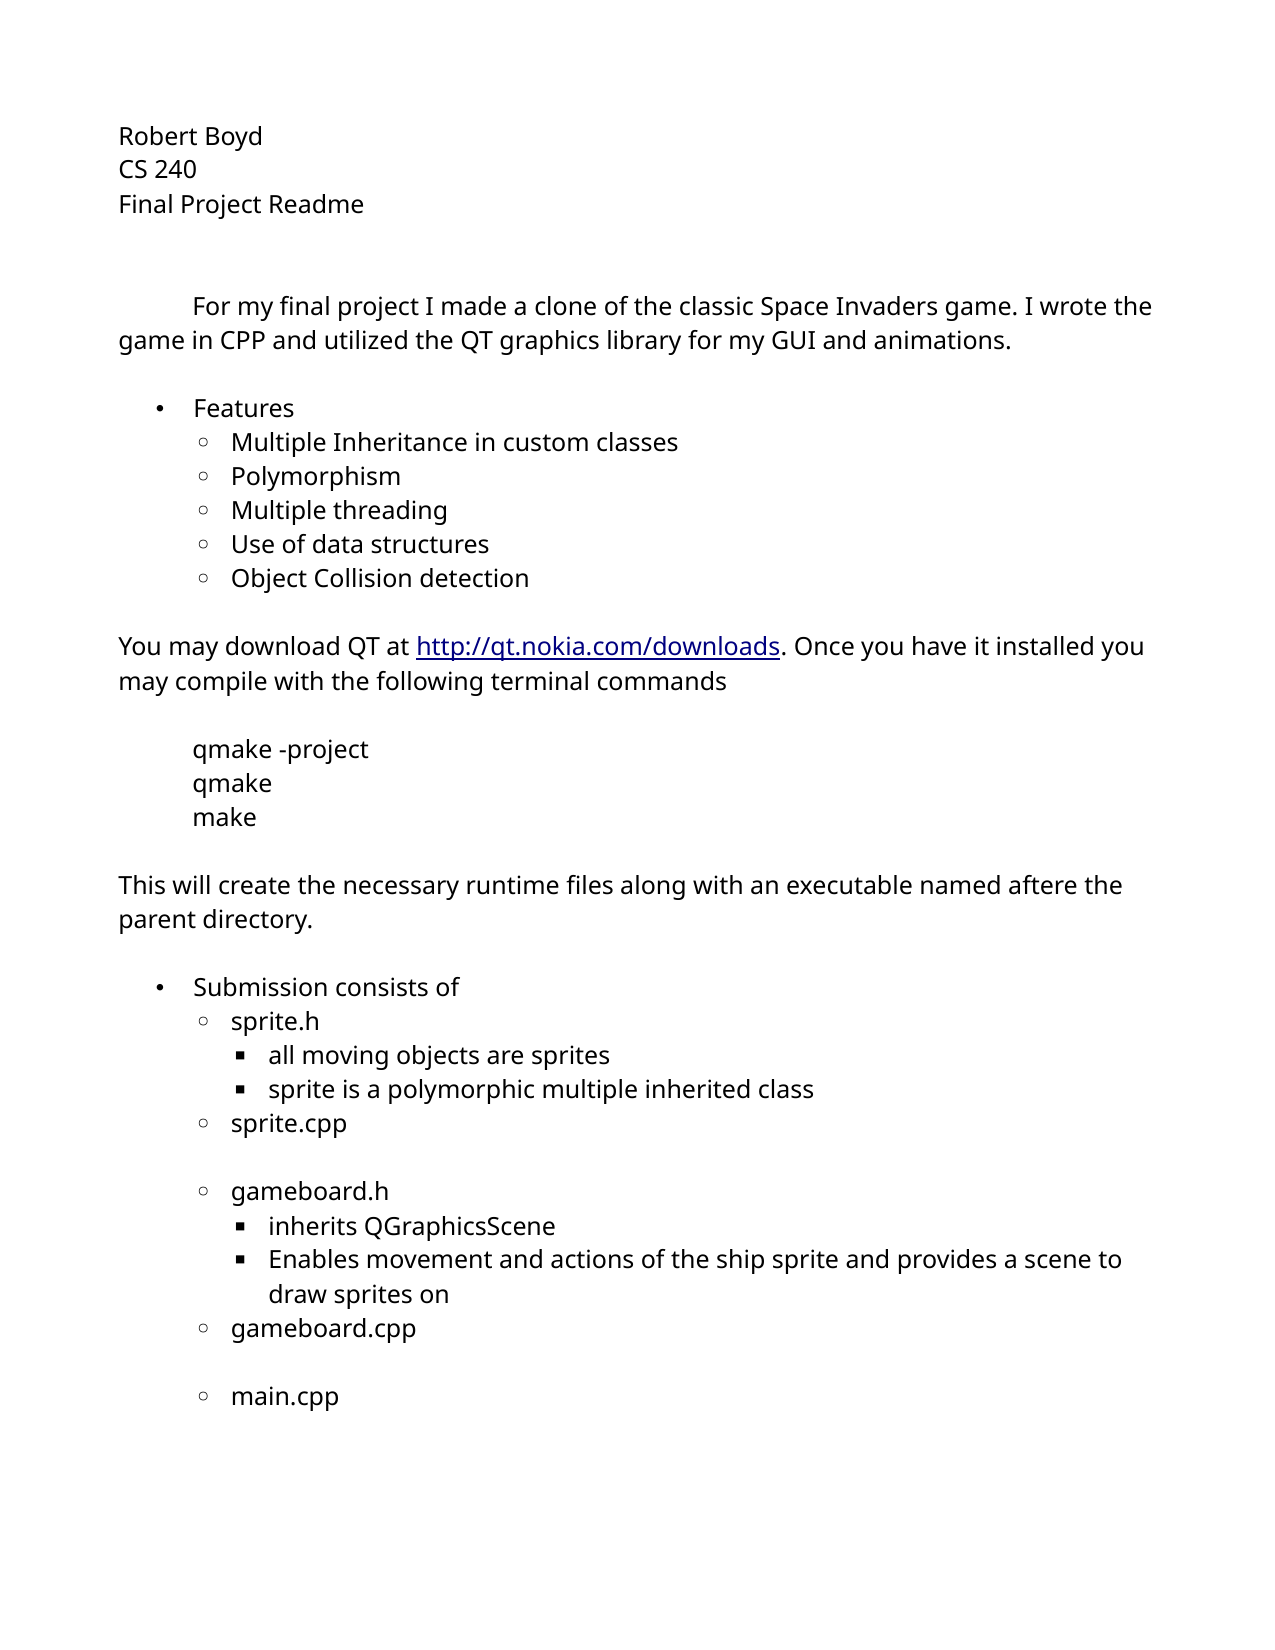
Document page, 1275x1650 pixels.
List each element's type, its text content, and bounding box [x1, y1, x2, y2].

list Features [156, 391, 1157, 425]
list Submission consists of [156, 970, 1157, 1004]
list sprite.cpp [193, 1106, 1157, 1140]
list gameboard.cpp [193, 1310, 1157, 1344]
list sprite.h [193, 1004, 1157, 1038]
list all moving objects are sprites [231, 1038, 1157, 1072]
text This will create the necessary runtime files along with an executable named aftere the parent directory. [118, 867, 1157, 936]
list Multiple Inheritance in custom classes [193, 425, 1157, 459]
list main.cpp [193, 1378, 1157, 1412]
list Object Collision detection [193, 561, 1157, 595]
list sprite is a polymorphic multiple inherited class [231, 1072, 1157, 1106]
list Multiple threading [193, 493, 1157, 527]
text Final Project Readme [118, 186, 1157, 220]
list Use of data structures [193, 527, 1157, 561]
text Robert Boyd [118, 118, 1157, 152]
list Polymorphism [193, 459, 1157, 493]
list inherits QGraphicsScene [231, 1208, 1157, 1242]
text qmake [118, 765, 1157, 799]
text make [118, 799, 1157, 833]
list gameboard.h [193, 1174, 1157, 1208]
text For my final project I made a clone of the classic Space Invaders game. I wrote the game in CPP and utilized the QT graphics library for my GUI and animations. [118, 288, 1157, 357]
text You may download QT at http://qt.nokia.com/downloads. Once you have it installed you may compile with the following terminal commands [118, 629, 1157, 697]
list Enables movement and actions of the ship sprite and provides a scene to draw sprites on [231, 1242, 1157, 1310]
text qmake -project [118, 731, 1157, 765]
text CS 240 [118, 152, 1157, 186]
